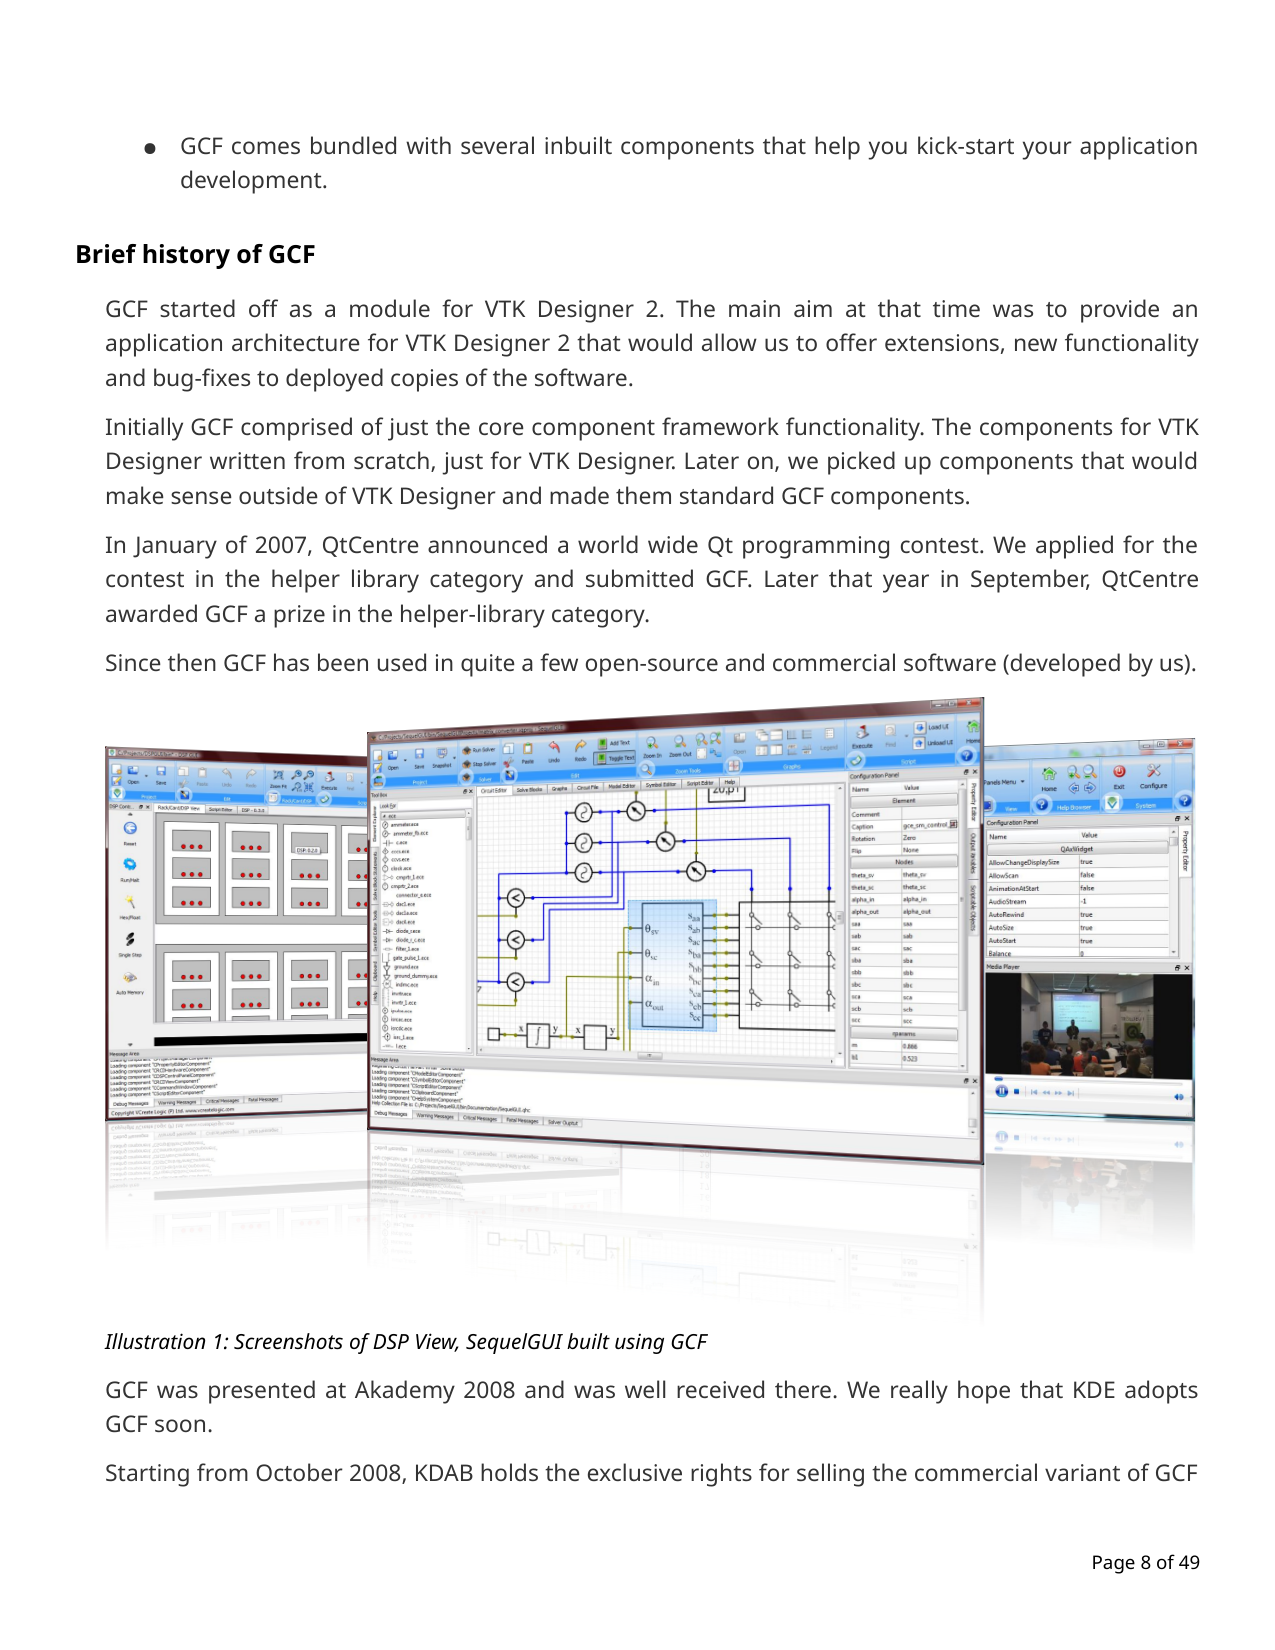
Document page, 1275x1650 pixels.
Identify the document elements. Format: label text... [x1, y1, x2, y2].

list GCF comes bundled with several inbuilt components that help you kick-start your application development. [142, 130, 1200, 196]
text Since then GCF has been used in quite a few open-source and commercial software (developed by us). [105, 647, 1200, 678]
text Initially GCF comprised of just the core component framework functionality. The components for VTK Designer written from scratch, just for VTK Designer. Later on, we picked up components that would make sense outside of VTK Designer and made them standard GCF components. [105, 411, 1200, 511]
text In January of 2007, QtCentre announced a world wide Qt programming contest. We applied for the contest in the helper library category and submitted GCF. Later that year in September, QtCentre awarded GCF a prize in the helper-library category. [105, 529, 1200, 629]
picture [105, 697, 1196, 1327]
text Starting from October 2008, KDAB holds the exclusive rights for selling the commercial variant of GCF [105, 1457, 1200, 1489]
subtitle Brief history of GCF [75, 236, 1200, 270]
text GCF started off as a module for VTK Designer 2. The main aim at that time was to provide an application architecture for VTK Designer 2 that would allow us to offer extensions, new functionality and bug-fixes to deployed copies of the software. [105, 293, 1200, 393]
text GCF was presented at Akademy 2008 and was well received there. We really hope that KDE adopts GCF soon. [105, 1374, 1200, 1439]
text Illustration 1: Screenshots of DSP View, SequelGUI built using GCF [105, 1327, 1195, 1356]
